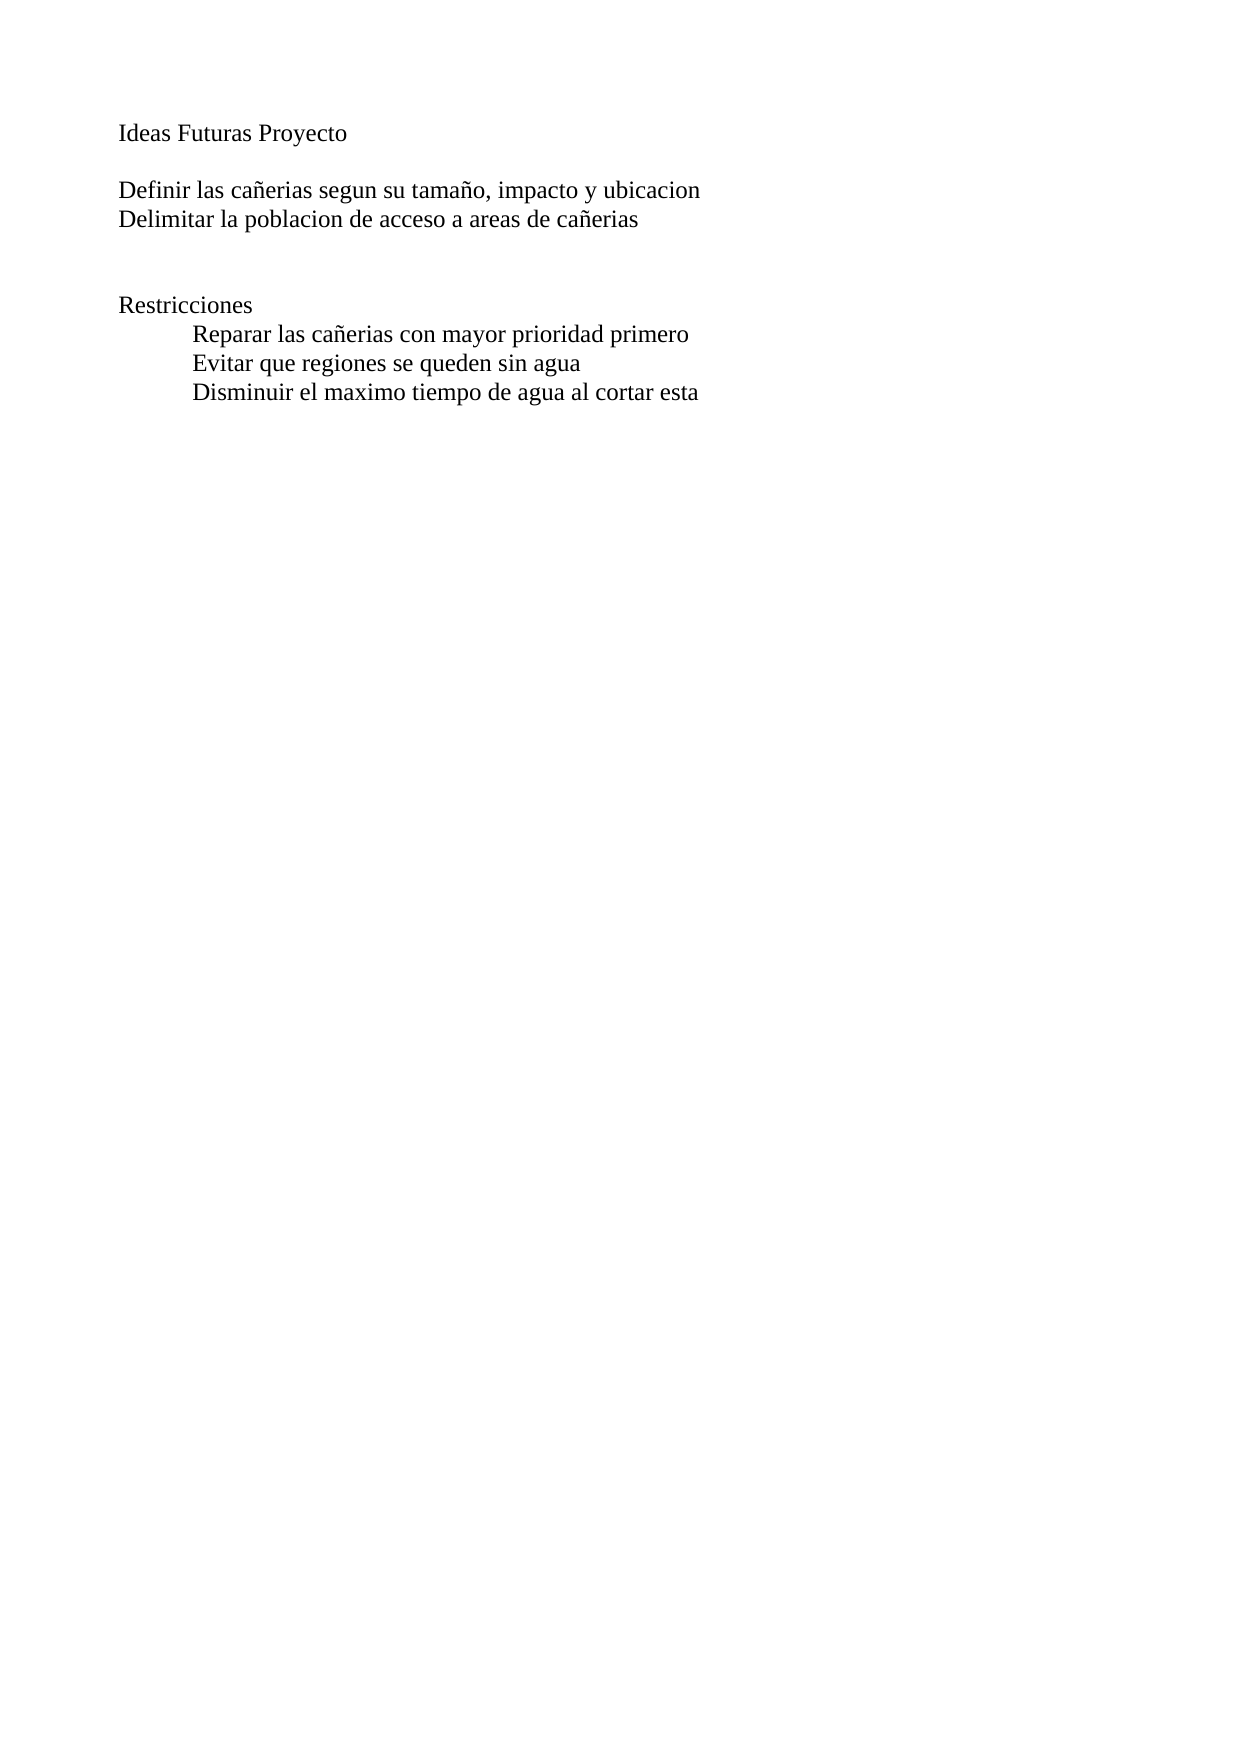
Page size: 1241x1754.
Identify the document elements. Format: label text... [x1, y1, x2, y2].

text Delimitar la poblacion de acceso a areas de cañerias [118, 204, 1122, 233]
text Reparar las cañerias con mayor prioridad primero [118, 319, 1122, 348]
text Evitar que regiones se queden sin agua [118, 348, 1122, 377]
text Definir las cañerias segun su tamaño, impacto y ubicacion [118, 176, 1122, 204]
text Restricciones [118, 291, 1122, 319]
text Ideas Futuras Proyecto [118, 118, 1122, 147]
text Disminuir el maximo tiempo de agua al cortar esta [118, 377, 1122, 406]
